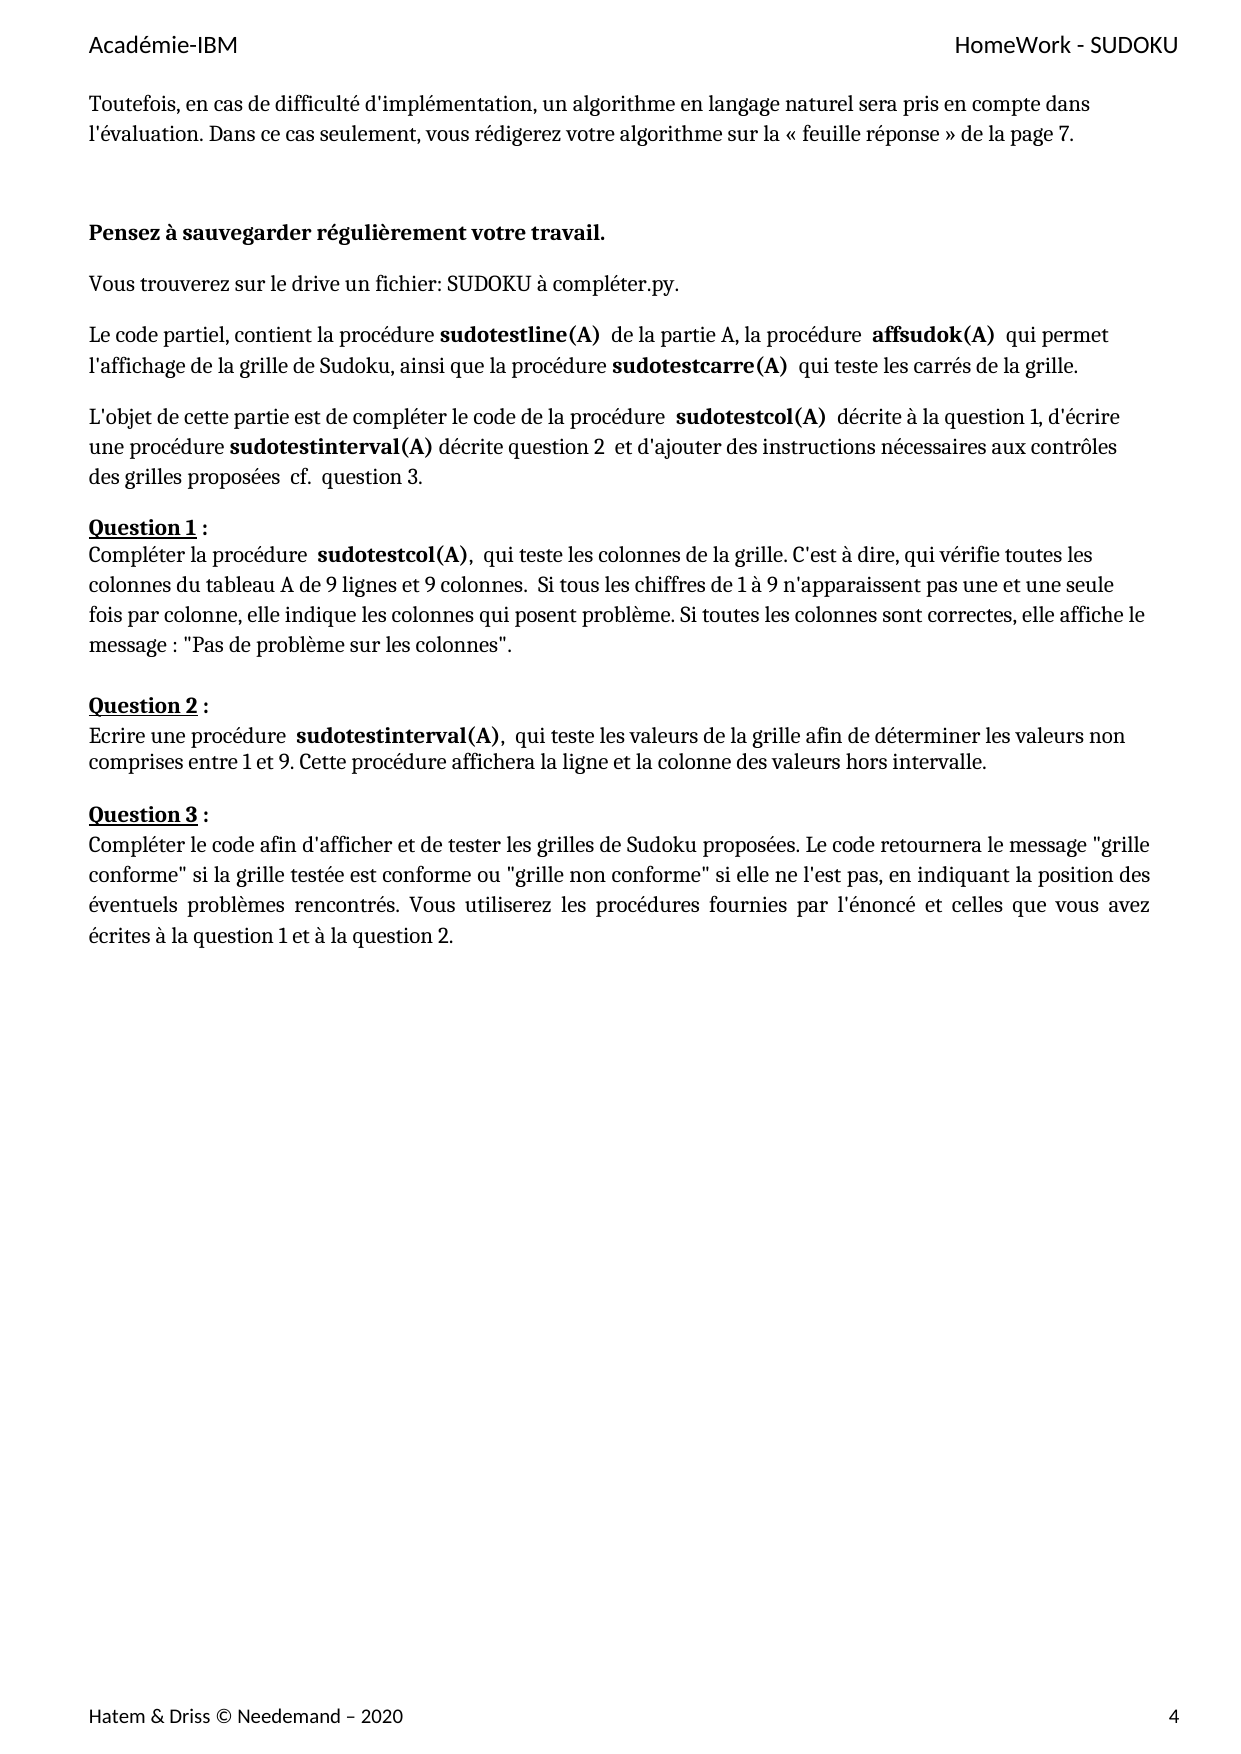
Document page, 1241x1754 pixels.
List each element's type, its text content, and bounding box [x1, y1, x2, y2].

text Compléter le code afin d'afficher et de tester les grilles de Sudoku proposées. Le code retournera le message "grille conforme" si la grille testée est conforme ou "grille non conforme" si elle ne l'est pas, en indiquant la position des éventuels problèmes rencontrés. Vous utiliserez les procédures fournies par l'énoncé et celles que vous avez écrites à la question 1 et à la question 2. [89, 832, 1152, 949]
list Question 1 : [89, 515, 1152, 541]
text Vous trouverez sur le drive un fichier: SUDOKU à compléter.py. [89, 271, 1152, 298]
text Pensez à sauvegarder régulièrement votre travail. [89, 220, 1152, 247]
text L'objet de cette partie est de compléter le code de la procédure sudotestcol(A) décrite à la question 1, d'écrire une procédure sudotestinterval(A) décrite question 2 et d'ajouter des instructions nécessaires aux contrôles des grilles proposées cf. question 3. [89, 403, 1152, 490]
text Le code partiel, contient la procédure sudotestline(A) de la partie A, la procédure affsudok(A) qui permet l'affichage de la grille de Sudoku, ainsi que la procédure sudotestcarre(A) qui teste les carrés de la grille. [89, 322, 1152, 379]
text Compléter la procédure sudotestcol(A), qui teste les colonnes de la grille. C'est à dire, qui vérifie toutes les colonnes du tableau A de 9 lignes et 9 colonnes. Si tous les chiffres de 1 à 9 n'apparaissent pas une et une seule fois par colonne, elle indique les colonnes qui posent problème. Si toutes les colonnes sont correctes, elle affiche le message : "Pas de problème sur les colonnes". [89, 541, 1152, 658]
text Toutefois, en cas de difficulté d'implémentation, un algorithme en langage naturel sera pris en compte dans l'évaluation. Dans ce cas seulement, vous rédigerez votre algorithme sur la « feuille réponse » de la page 7. [89, 91, 1152, 147]
text Question 2 : [89, 692, 1152, 719]
text Question 3 : [89, 802, 1152, 828]
list Ecrire une procédure sudotestinterval(A), qui teste les valeurs de la grille afin de déterminer les valeurs non comprises entre 1 et 9. Cette procédure affichera la ligne et la colonne des valeurs hors intervalle. [89, 723, 1152, 775]
